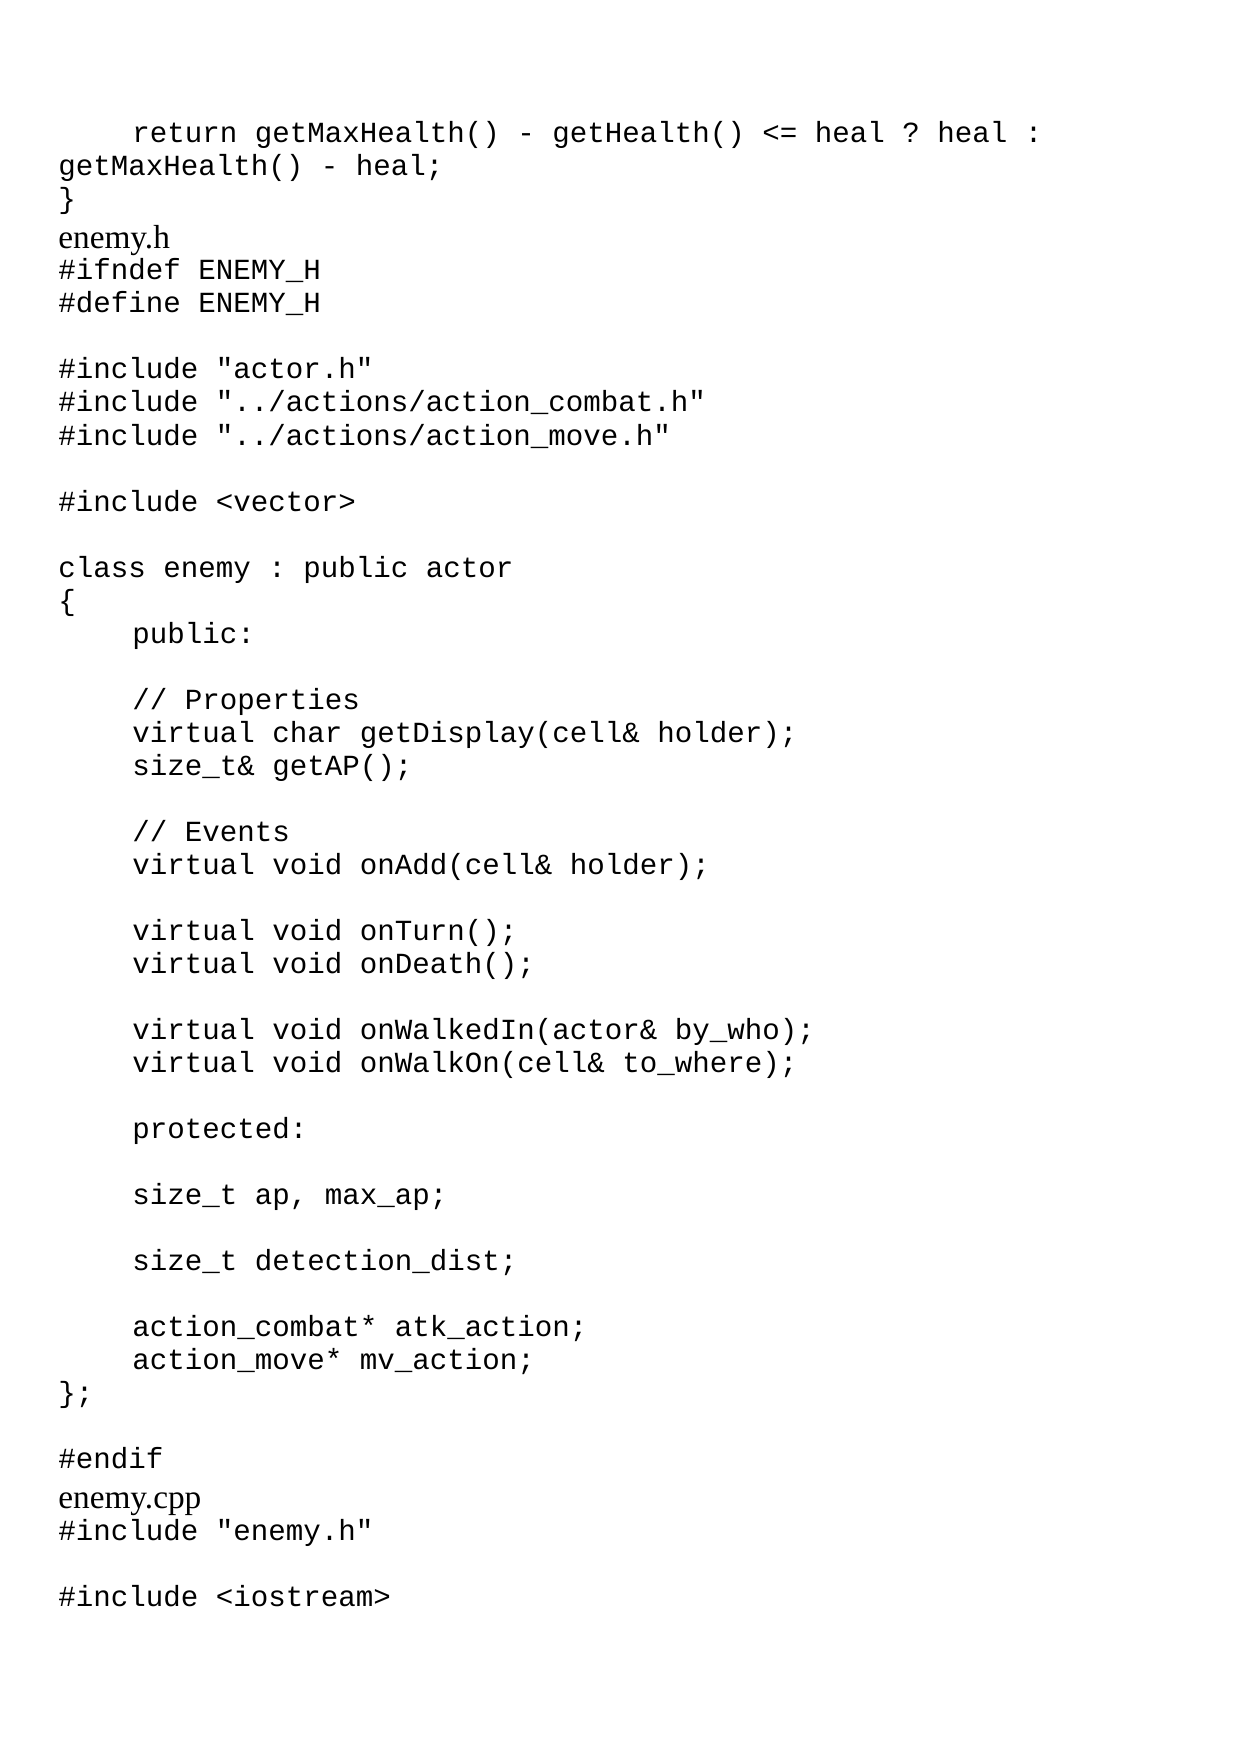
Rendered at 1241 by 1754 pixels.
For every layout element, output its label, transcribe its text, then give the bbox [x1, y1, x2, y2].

text #endif [58, 1444, 1122, 1477]
text { [58, 586, 1122, 619]
text protected: [58, 1114, 1122, 1147]
text #include "../actions/action_move.h" [58, 421, 1122, 454]
text return getMaxHealth() - getHealth() <= heal ? heal : getMaxHealth() - heal; [58, 118, 1122, 184]
text virtual void onAdd(cell& holder); [58, 850, 1122, 883]
text #ifndef ENEMY_H [58, 256, 1122, 288]
text size_t& getAP(); [58, 751, 1122, 784]
text // Events [58, 817, 1122, 850]
text size_t detection_dist; [58, 1246, 1122, 1279]
text #define ENEMY_H [58, 288, 1122, 322]
text } [58, 184, 1122, 217]
text #include "../actions/action_combat.h" [58, 388, 1122, 421]
text virtual void onDeath(); [58, 949, 1122, 982]
text enemy.cpp [58, 1477, 1122, 1516]
text #include <iostream> [58, 1582, 1122, 1615]
text #include <vector> [58, 487, 1122, 520]
text #include "actor.h" [58, 354, 1122, 388]
text action_combat* atk_action; [58, 1312, 1122, 1345]
text virtual char getDisplay(cell& holder); [58, 718, 1122, 751]
text virtual void onWalkOn(cell& to_where); [58, 1048, 1122, 1081]
text #include "enemy.h" [58, 1516, 1122, 1549]
text virtual void onWalkedIn(actor& by_who); [58, 1015, 1122, 1048]
text virtual void onTurn(); [58, 916, 1122, 949]
text }; [58, 1378, 1122, 1411]
text size_t ap, max_ap; [58, 1180, 1122, 1213]
text // Properties [58, 685, 1122, 718]
text enemy.h [58, 217, 1122, 256]
text public: [58, 619, 1122, 652]
text action_move* mv_action; [58, 1345, 1122, 1378]
text class enemy : public actor [58, 553, 1122, 586]
